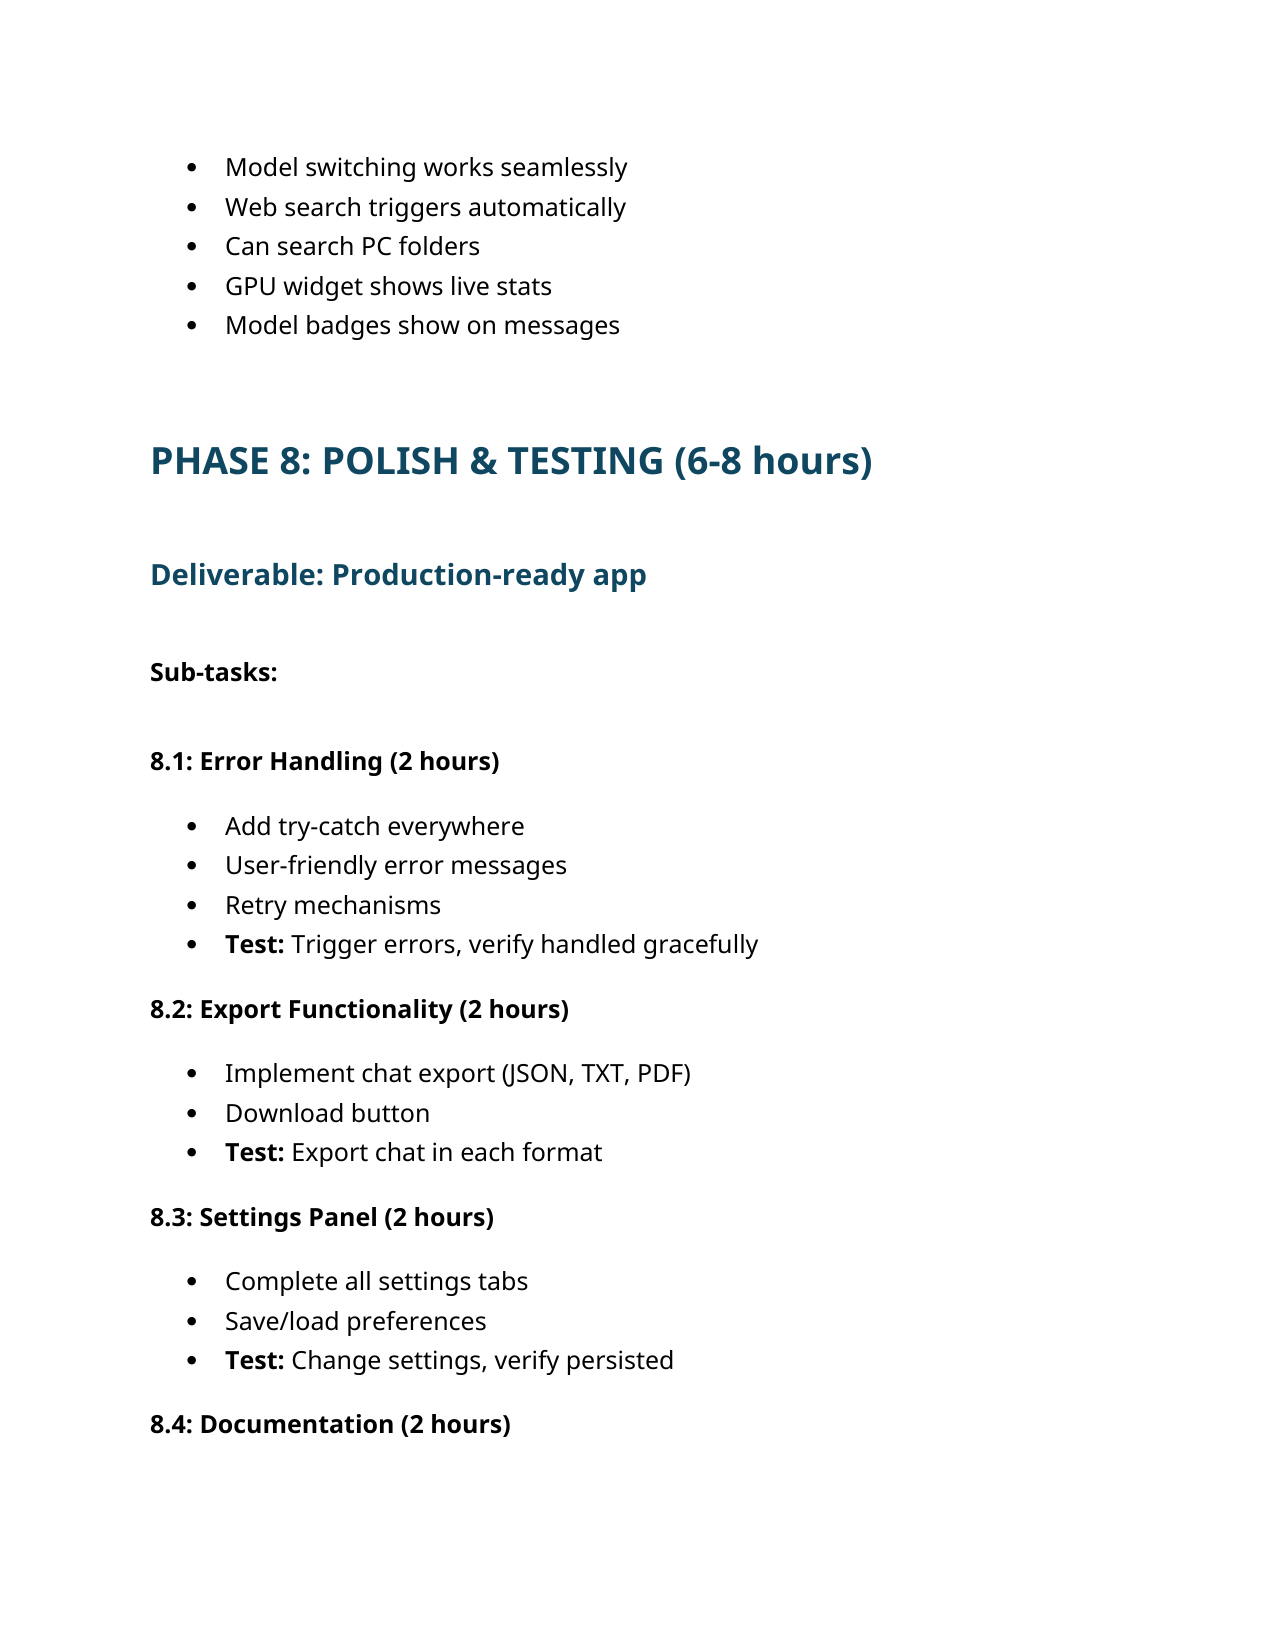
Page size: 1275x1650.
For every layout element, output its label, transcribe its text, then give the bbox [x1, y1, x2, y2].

text 8.2: Export Functionality (2 hours) [150, 991, 1125, 1025]
list Implement chat export (JSON, TXT, PDF) [187, 1056, 1125, 1090]
list Web search triggers automatically [187, 189, 1125, 223]
list Complete all settings tabs [187, 1264, 1125, 1298]
subtitle Deliverable: Production-ready app [150, 554, 1125, 594]
list Can search PC folders [187, 229, 1125, 263]
text 8.3: Settings Panel (2 hours) [150, 1199, 1125, 1233]
list User-friendly error messages [187, 848, 1125, 882]
list Save/load preferences [187, 1303, 1125, 1337]
list Test: Change settings, verify persisted [187, 1343, 1125, 1377]
text 8.4: Documentation (2 hours) [150, 1407, 1125, 1441]
list Test: Trigger errors, verify handled gracefully [187, 927, 1125, 961]
list Model badges show on messages [187, 308, 1125, 342]
list GPU widget shows live stats [187, 268, 1125, 302]
list Download button [187, 1095, 1125, 1129]
list Add try-catch everywhere [187, 808, 1125, 842]
text Sub-tasks: [150, 654, 1125, 688]
subtitle PHASE 8: POLISH & TESTING (6-8 hours) [150, 435, 1125, 486]
list Test: Export chat in each format [187, 1135, 1125, 1169]
text 8.1: Error Handling (2 hours) [150, 744, 1125, 778]
list Model switching works seamlessly [187, 150, 1125, 184]
list Retry mechanisms [187, 887, 1125, 921]
